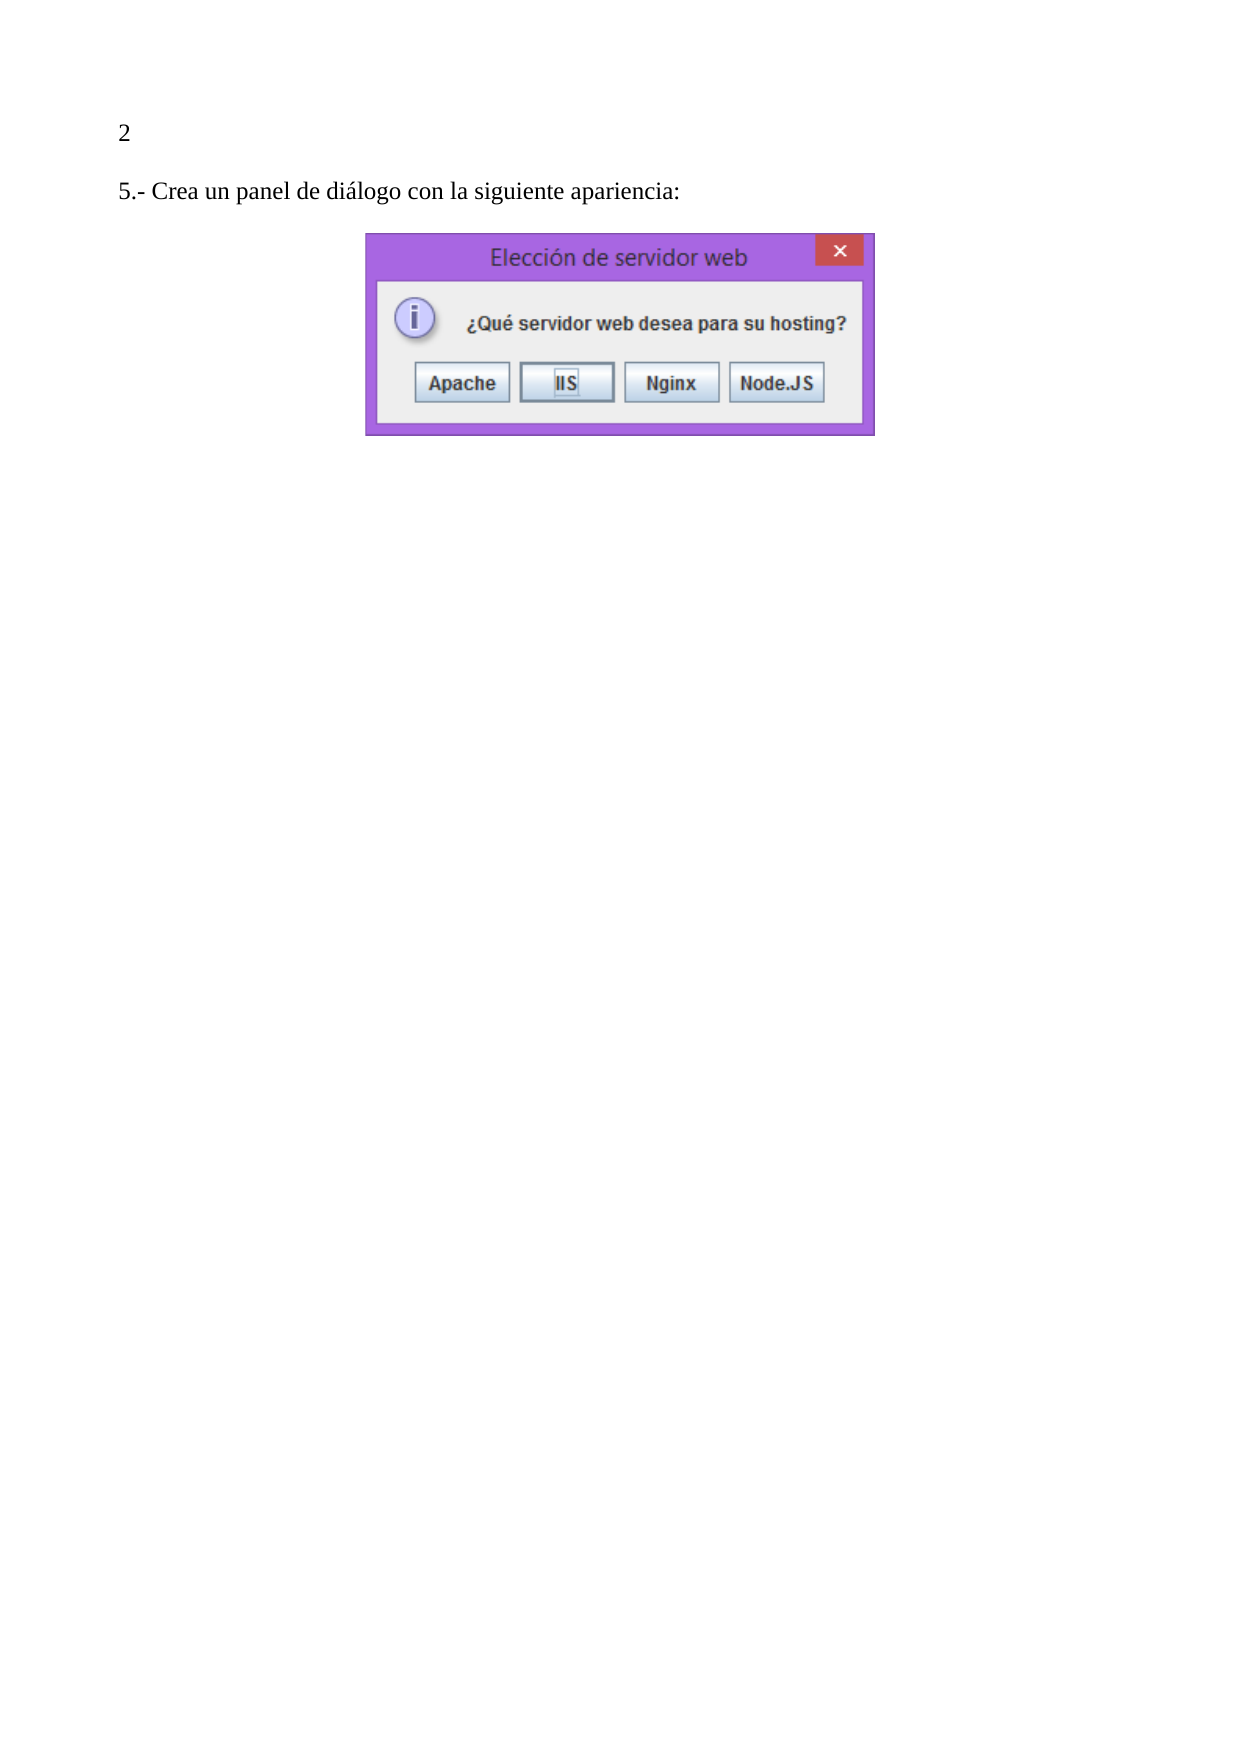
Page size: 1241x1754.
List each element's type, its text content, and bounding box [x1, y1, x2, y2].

picture [365, 233, 875, 436]
text 5.- Crea un panel de diálogo con la siguiente apariencia: [118, 176, 1122, 205]
